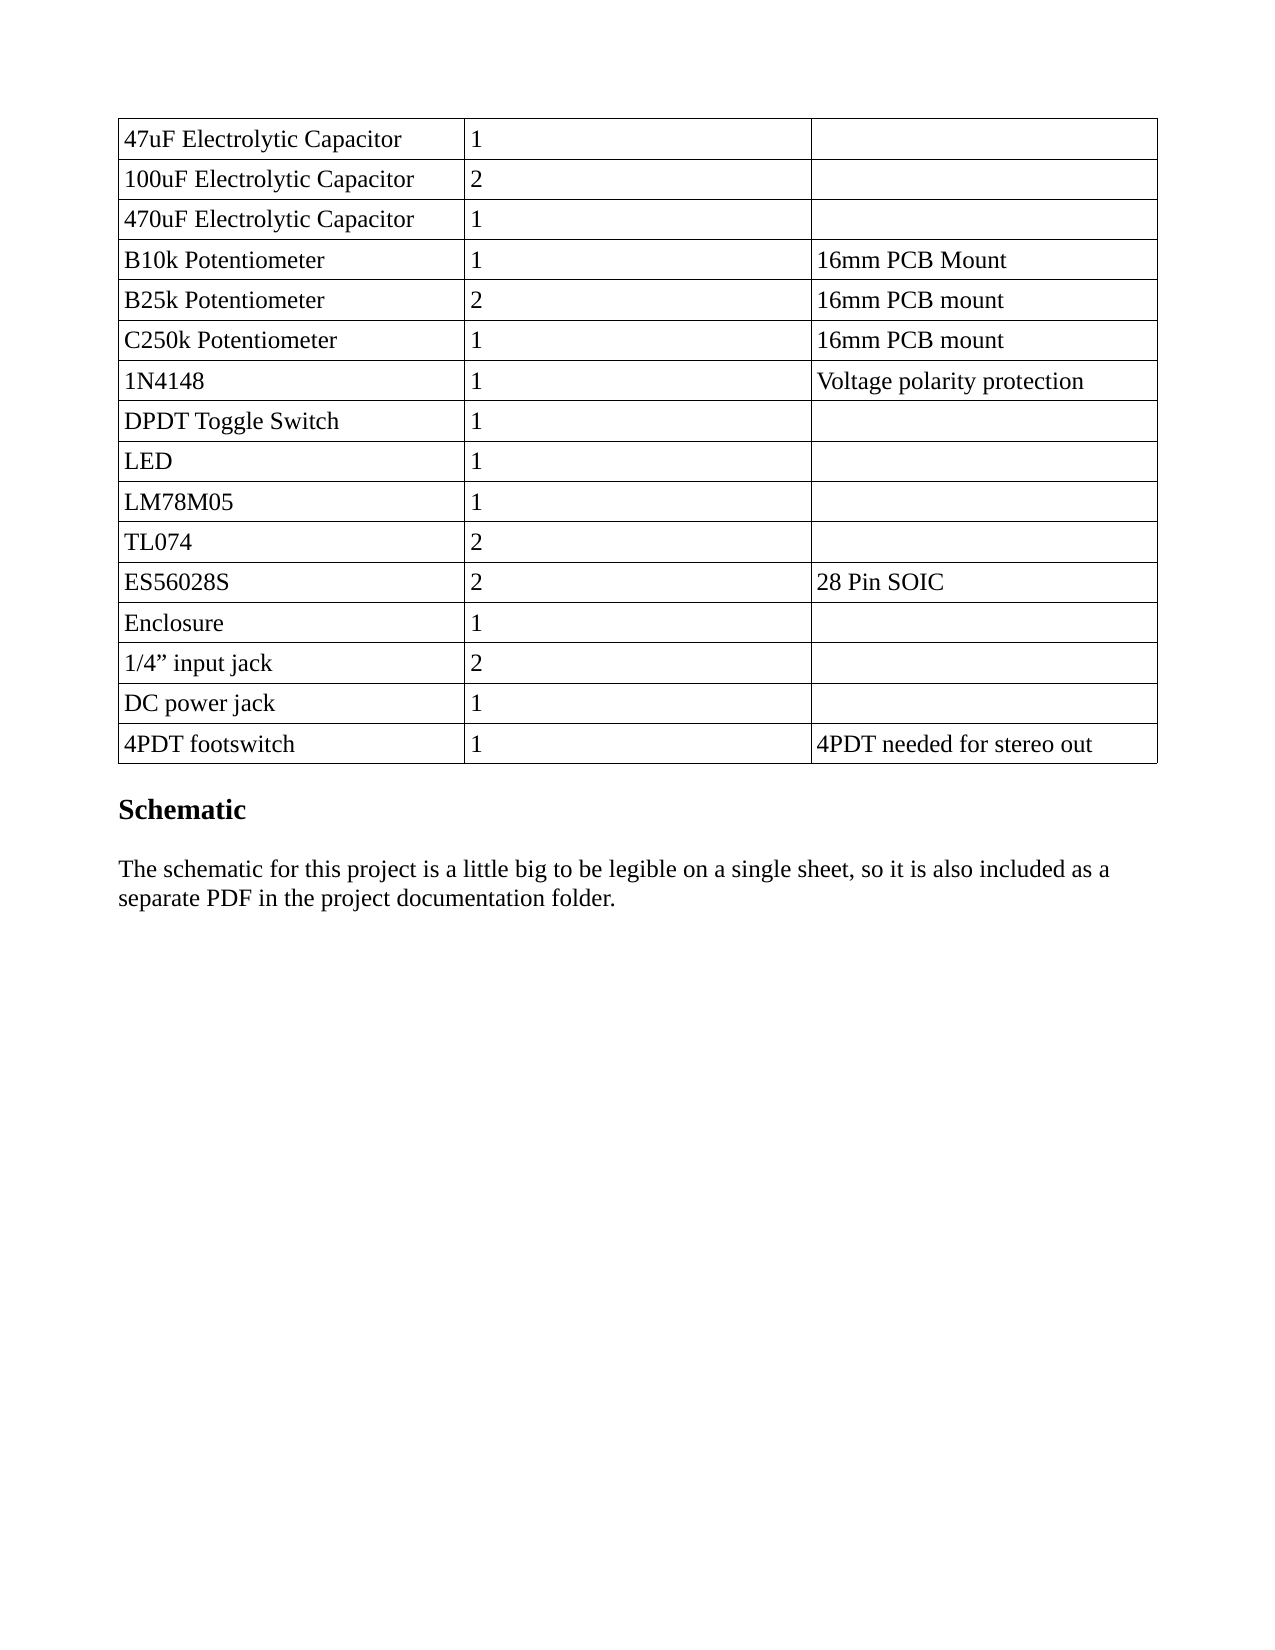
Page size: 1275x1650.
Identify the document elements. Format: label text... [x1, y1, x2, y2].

table_cell [812, 160, 1157, 199]
text Schematic [118, 792, 1157, 826]
table_cell B10k Potentiometer [119, 240, 464, 279]
table_cell C250k Potentiometer [119, 321, 464, 360]
table_cell 2 [465, 563, 811, 602]
table_cell 1 [465, 401, 811, 441]
table_cell 16mm PCB mount [812, 280, 1157, 320]
table_cell 1/4” input jack [119, 643, 464, 682]
table_cell 470uF Electrolytic Capacitor [119, 200, 464, 239]
table_cell ES56028S [119, 563, 464, 602]
table_cell 1 [465, 240, 811, 279]
table_cell 1 [465, 442, 811, 481]
table_cell DC power jack [119, 684, 464, 723]
table_cell 2 [465, 280, 811, 320]
table_cell [812, 401, 1157, 441]
table_cell LM78M05 [119, 482, 464, 521]
table_cell 4PDT needed for stereo out [812, 724, 1157, 763]
table_cell Voltage polarity protection [812, 361, 1157, 400]
text The schematic for this project is a little big to be legible on a single sheet, so it is also included as a separate PDF in the project documentation folder. [118, 854, 1157, 912]
table_cell 1 [465, 361, 811, 400]
table_cell Enclosure [119, 603, 464, 642]
table_cell [812, 603, 1157, 642]
table_cell 4PDT footswitch [119, 724, 464, 763]
table_cell 47uF Electrolytic Capacitor [119, 119, 464, 158]
table_cell [812, 442, 1157, 481]
table_cell 1 [465, 684, 811, 723]
table_cell 16mm PCB Mount [812, 240, 1157, 279]
table_cell [812, 119, 1157, 158]
table_cell 2 [465, 522, 811, 562]
table_cell [812, 482, 1157, 521]
table_cell B25k Potentiometer [119, 280, 464, 320]
table_cell [812, 522, 1157, 562]
table_cell 100uF Electrolytic Capacitor [119, 160, 464, 199]
table_cell 28 Pin SOIC [812, 563, 1157, 602]
table_cell TL074 [119, 522, 464, 562]
table_cell 1N4148 [119, 361, 464, 400]
table_cell 1 [465, 321, 811, 360]
table_cell LED [119, 442, 464, 481]
table_cell 2 [465, 160, 811, 199]
table_cell 1 [465, 200, 811, 239]
table_cell 16mm PCB mount [812, 321, 1157, 360]
table_cell 1 [465, 603, 811, 642]
table_cell 1 [465, 724, 811, 763]
table_cell 1 [465, 119, 811, 158]
table_cell [812, 643, 1157, 682]
table_cell DPDT Toggle Switch [119, 401, 464, 441]
table_cell [812, 684, 1157, 723]
table_cell 1 [465, 482, 811, 521]
table_cell 2 [465, 643, 811, 682]
table_cell [812, 200, 1157, 239]
